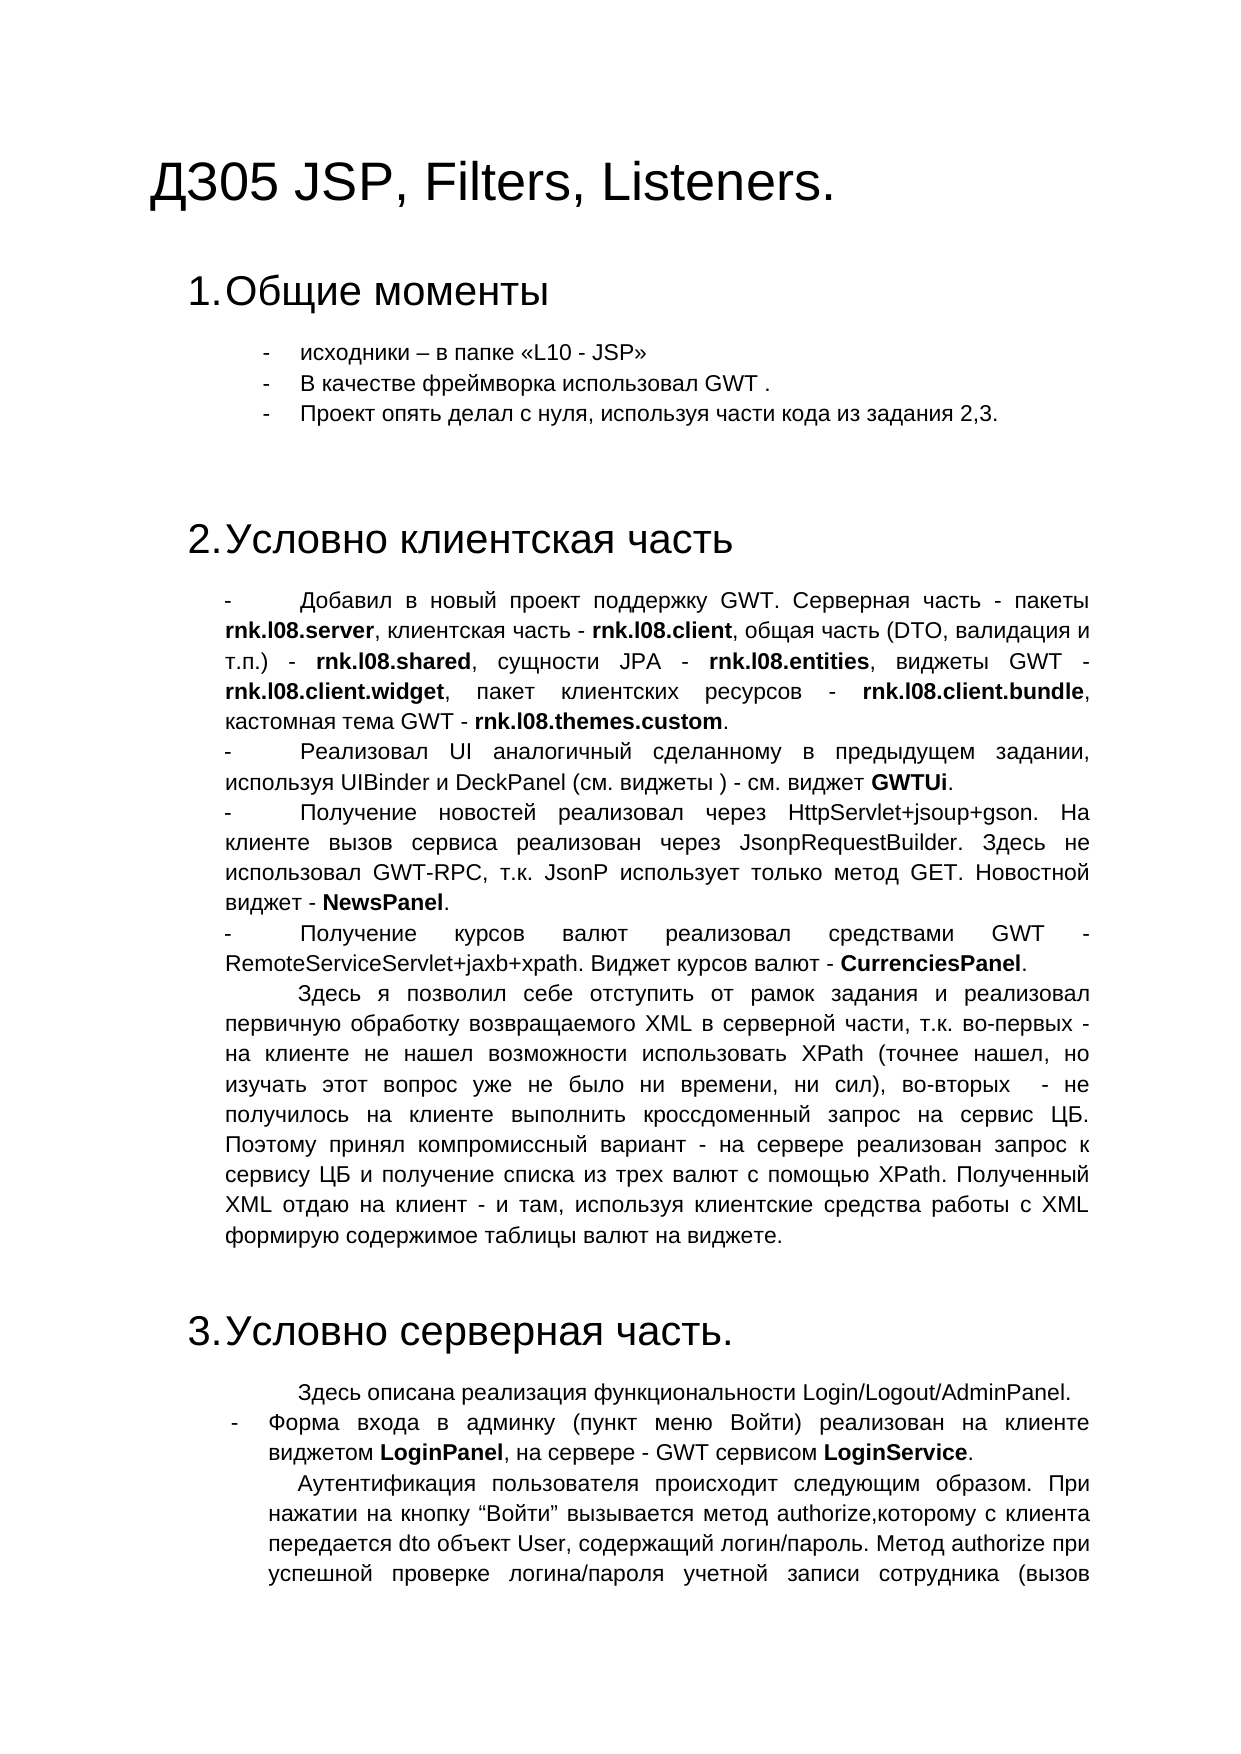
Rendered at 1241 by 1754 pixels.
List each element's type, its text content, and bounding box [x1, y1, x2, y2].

list В качестве фреймворка использовал GWT . [262, 369, 1090, 396]
list Реализовал UI аналогичный сделанному в предыдущем задании, используя UIBinder и DeckPanel (см. виджеты ) - см. виджет GWTUi. [224, 738, 1090, 795]
list исходники – в папке «L10 - JSP» [262, 339, 1090, 366]
text Здесь описана реализация функциональности Login/Logout/AdminPanel. [225, 1379, 1090, 1405]
list Получение новостей реализовал через HttpServlet+jsoup+gson. На клиенте вызов сервиса реализован через JsonpRequestBuilder. Здесь не использовал GWT-RPC, т.к. JsonP использует только метод GET. Новостной виджет - NewsPanel. [224, 799, 1090, 916]
text Здесь я позволил себе отступить от рамок задания и реализовал первичную обработку возвращаемого XML в серверной части, т.к. во-первых - на клиенте не нашел возможности использовать XPath (точнее нашел, но изучать этот вопрос уже не было ни времени, ни сил), во-вторых - не получилось на клиенте выполнить кроссдоменный запрос на сервис ЦБ. Поэтому принял компромиссный вариант - на сервере реализован запрос к сервису ЦБ и получение списка из трех валют с помощью XPath. Полученный XML отдаю на клиент - и там, используя клиентские средства работы с XML формирую содержимое таблицы валют на виджете. [225, 980, 1090, 1248]
text Аутентификация пользователя происходит следующим образом. При нажатии на кнопку “Войти” вызывается метод authorize,которому с клиента передается dto объект User, содержащий логин/пароль. Метод authorize при успешной проверке логина/пароля учетной записи сотрудника (вызов [268, 1469, 1090, 1587]
list Форма входа в админку (пункт меню Войти) реализован на клиенте виджетом LoginPanel, на сервере - GWT сервисом LoginService. [231, 1409, 1090, 1466]
list Проект опять делал с нуля, используя части кода из задания 2,3. [262, 400, 1090, 426]
subtitle Общие моменты [175, 254, 1103, 327]
title ДЗ05 JSP, Filters, Listeners. [150, 150, 1090, 212]
list Добавил в новый проект поддержку GWT. Серверная часть - пакеты rnk.l08.server, клиентская часть - rnk.l08.client, общая часть (DTO, валидация и т.п.) - rnk.l08.shared, сущности JPA - rnk.l08.entities, виджеты GWT - rnk.l08.client.widget, пакет клиентских ресурсов - rnk.l08.client.bundle, кастомная тема GWT - rnk.l08.themes.custom. [224, 587, 1090, 734]
subtitle Условно серверная часть. [175, 1293, 1103, 1366]
subtitle Условно клиентская часть [175, 502, 1103, 575]
list Получение курсов валют реализовал средствами GWT - RemoteServiceServlet+jaxb+xpath. Виджет курсов валют - CurrenciesPanel. [224, 919, 1090, 976]
